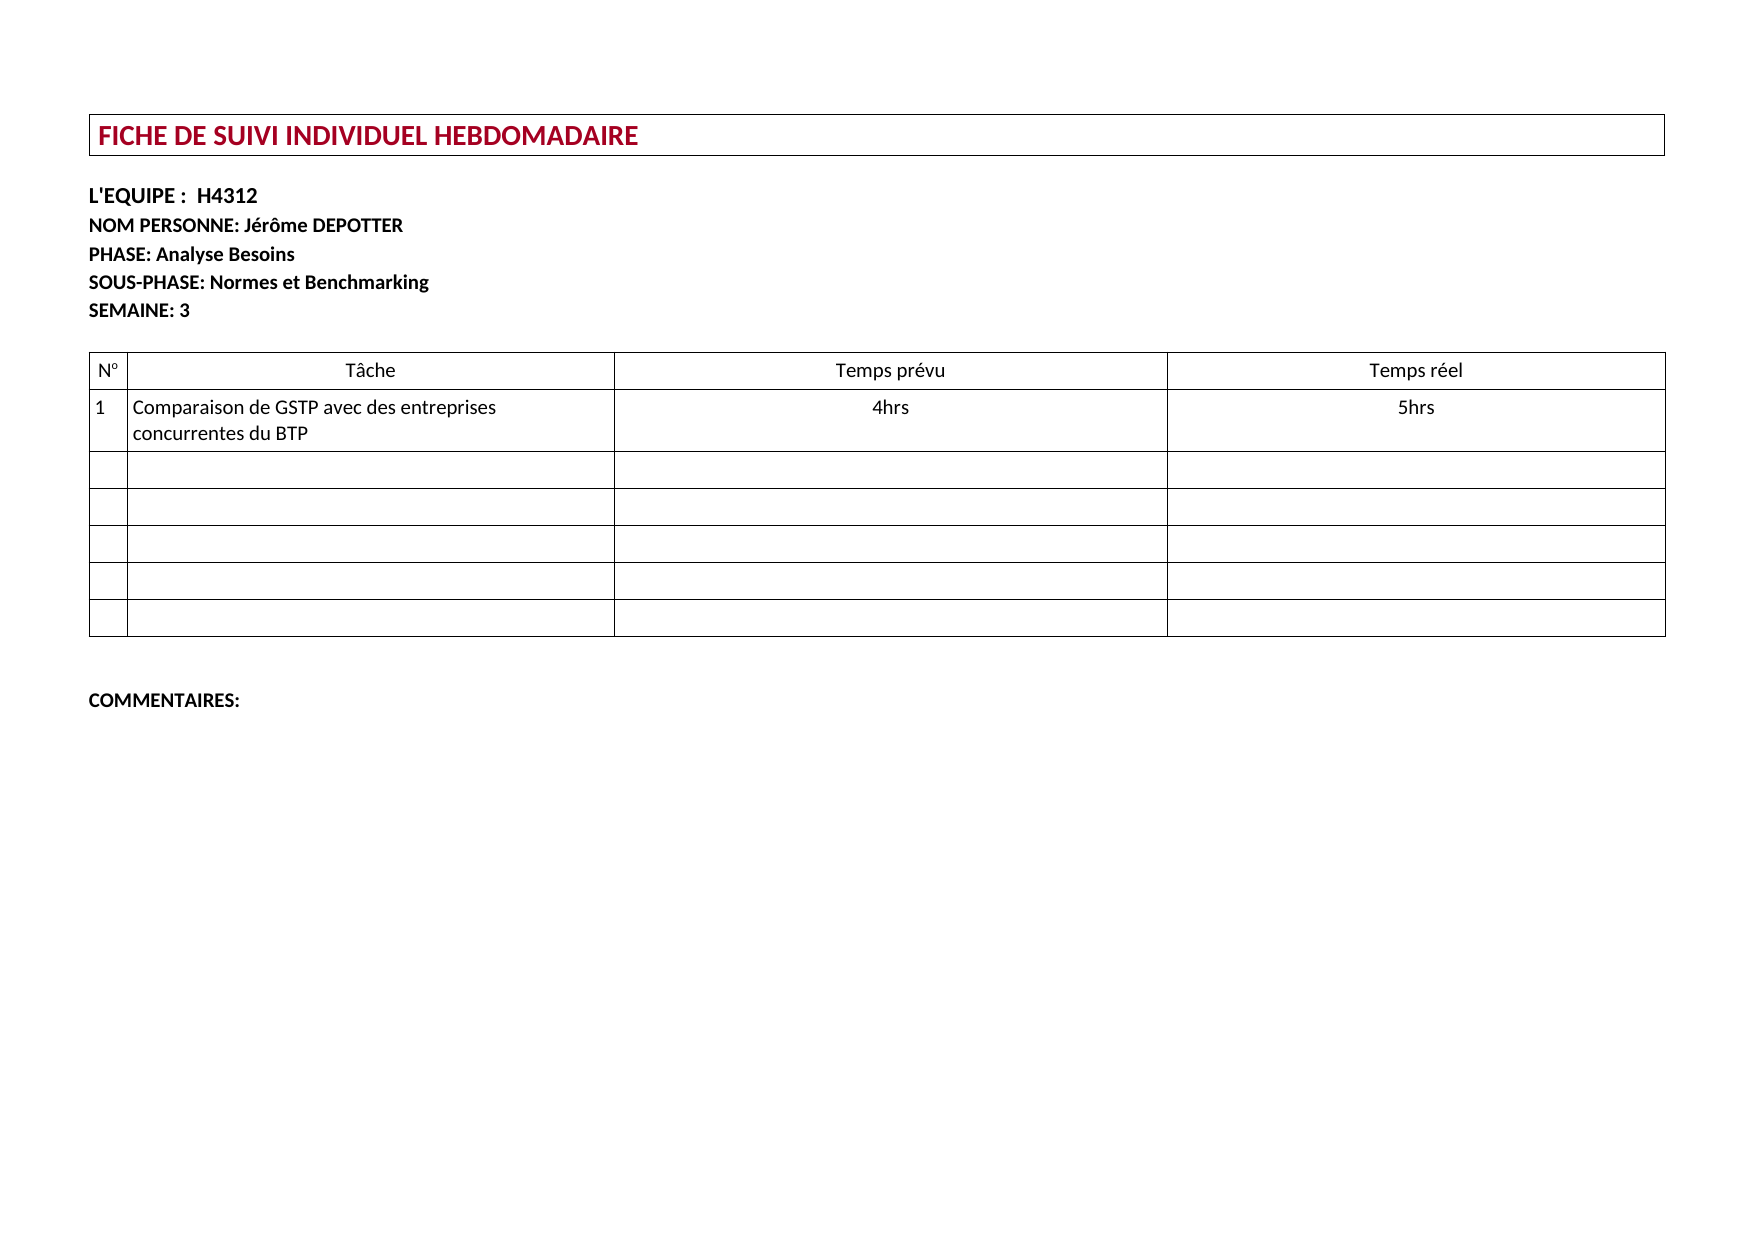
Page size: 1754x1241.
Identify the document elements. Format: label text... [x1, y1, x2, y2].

table_cell [90, 600, 127, 636]
table_header No [90, 353, 127, 388]
table_cell [128, 489, 614, 525]
table_cell [90, 452, 127, 488]
table_cell [1168, 452, 1665, 488]
text NOM PERSONNE: Jérôme DEPOTTER [89, 212, 1665, 238]
text SEMAINE: 3 [89, 298, 1665, 323]
table_cell [90, 526, 127, 562]
table_cell [1168, 489, 1665, 525]
table_cell [128, 563, 614, 599]
table_header Temps réel [1168, 353, 1665, 388]
table_cell [1168, 600, 1665, 636]
table_cell [90, 563, 127, 599]
table_cell [615, 452, 1167, 488]
table_cell [615, 489, 1167, 525]
text SOUS-PHASE: Normes et Benchmarking [89, 269, 1665, 295]
table_cell [128, 600, 614, 636]
table_cell [90, 489, 127, 525]
table_cell 4hrs [615, 390, 1167, 451]
table_cell [128, 526, 614, 562]
table_cell [615, 563, 1167, 599]
table_header Temps prévu [615, 353, 1167, 388]
table_cell [1168, 526, 1665, 562]
table_cell [615, 526, 1167, 562]
text PHASE: Analyse Besoins [89, 241, 1665, 266]
table_header Tâche [128, 353, 614, 388]
table_cell [615, 600, 1167, 636]
table_cell [1168, 563, 1665, 599]
text L'EQUIPE : H4312 [89, 181, 1665, 209]
table_cell Comparaison de GSTP avec des entreprises concurrentes du BTP [128, 390, 614, 451]
table_cell 1 [90, 390, 127, 451]
text FICHE DE SUIVI INDIVIDUEL HEBDOMADAIRE [90, 115, 1664, 155]
table_cell 5hrs [1168, 390, 1665, 451]
text COMMENTAIRES: [89, 687, 1665, 712]
table_cell [128, 452, 614, 488]
